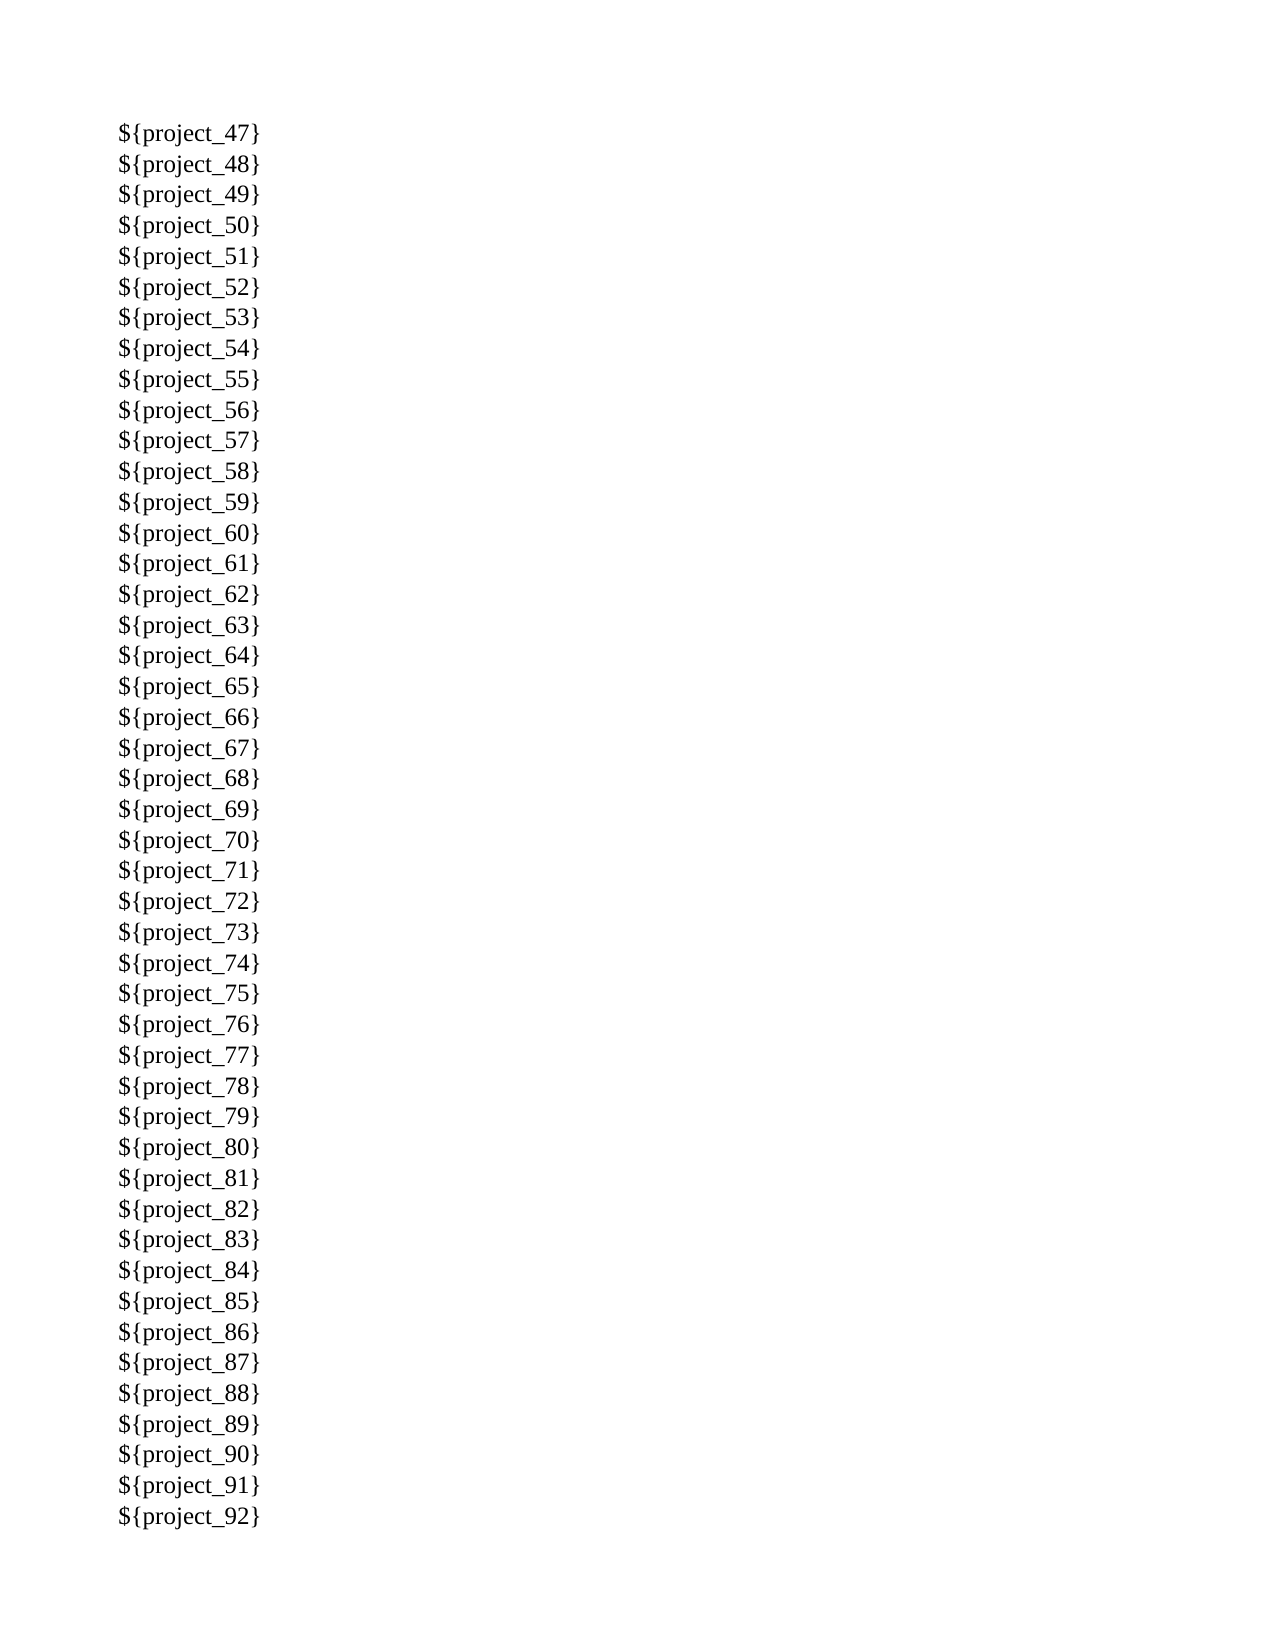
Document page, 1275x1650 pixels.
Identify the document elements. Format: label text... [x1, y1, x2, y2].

text ${project_87} [118, 1347, 1157, 1376]
text ${project_91} [118, 1470, 1157, 1499]
text ${project_78} [118, 1071, 1157, 1099]
text ${project_64} [118, 641, 1157, 669]
text ${project_63} [118, 610, 1157, 638]
text ${project_62} [118, 579, 1157, 608]
text ${project_79} [118, 1101, 1157, 1130]
text ${project_73} [118, 917, 1157, 946]
text ${project_68} [118, 763, 1157, 792]
text ${project_47} [118, 118, 1157, 147]
text ${project_51} [118, 241, 1157, 270]
text ${project_81} [118, 1163, 1157, 1192]
text ${project_50} [118, 210, 1157, 239]
text ${project_80} [118, 1132, 1157, 1161]
text ${project_88} [118, 1378, 1157, 1407]
text ${project_75} [118, 978, 1157, 1007]
text ${project_83} [118, 1224, 1157, 1253]
text ${project_60} [118, 518, 1157, 546]
text ${project_53} [118, 302, 1157, 331]
text ${project_58} [118, 456, 1157, 485]
text ${project_89} [118, 1409, 1157, 1437]
text ${project_72} [118, 886, 1157, 915]
text ${project_92} [118, 1501, 1157, 1530]
text ${project_85} [118, 1286, 1157, 1314]
text ${project_90} [118, 1439, 1157, 1468]
text ${project_55} [118, 364, 1157, 393]
text ${project_82} [118, 1194, 1157, 1222]
text ${project_67} [118, 733, 1157, 761]
text ${project_65} [118, 671, 1157, 700]
text ${project_49} [118, 179, 1157, 208]
text ${project_54} [118, 333, 1157, 362]
text ${project_48} [118, 149, 1157, 178]
text ${project_74} [118, 948, 1157, 977]
text ${project_86} [118, 1317, 1157, 1345]
text ${project_77} [118, 1040, 1157, 1069]
text ${project_57} [118, 425, 1157, 454]
text ${project_66} [118, 702, 1157, 731]
text ${project_84} [118, 1255, 1157, 1284]
text ${project_56} [118, 395, 1157, 423]
text ${project_61} [118, 548, 1157, 577]
text ${project_52} [118, 272, 1157, 301]
text ${project_76} [118, 1009, 1157, 1038]
text ${project_70} [118, 825, 1157, 854]
text ${project_71} [118, 856, 1157, 884]
text ${project_69} [118, 794, 1157, 823]
text ${project_59} [118, 487, 1157, 516]
